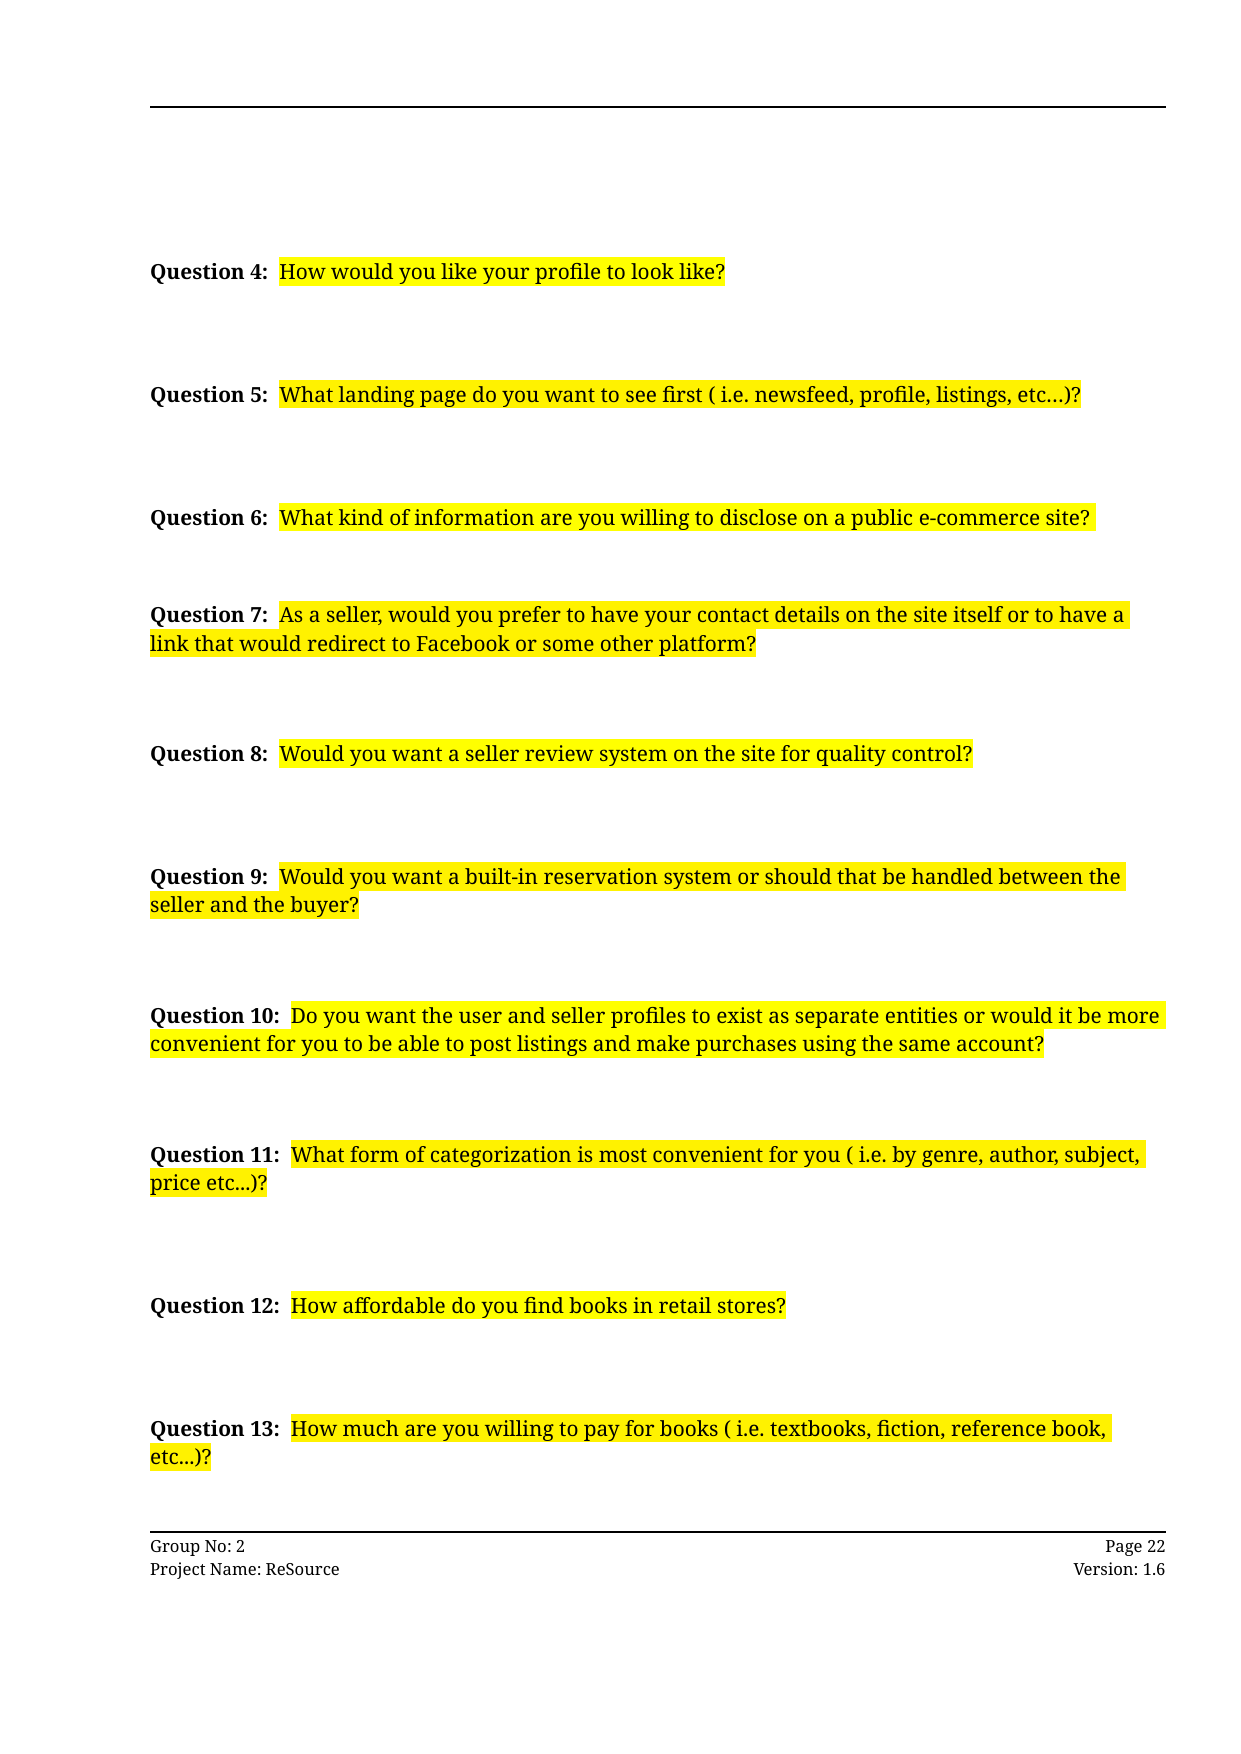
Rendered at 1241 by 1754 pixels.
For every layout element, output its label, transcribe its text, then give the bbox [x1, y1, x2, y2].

text Question 9: Would you want a built-in reservation system or should that be handled between the seller and the buyer? [150, 862, 1166, 919]
text Question 10: Do you want the user and seller profiles to exist as separate entities or would it be more convenient for you to be able to post listings and make purchases using the same account? [150, 1001, 1166, 1058]
text Question 8: Would you want a seller review system on the site for quality control? [150, 739, 1166, 768]
text Question 13: How much are you willing to pay for books ( i.e. textbooks, fiction, reference book, etc...)? [150, 1414, 1166, 1471]
text Question 6: What kind of information are you willing to disclose on a public e-commerce site? [150, 503, 1166, 531]
text Question 12: How affordable do you find books in retail stores? [150, 1291, 1166, 1319]
text Question 7: As a seller, would you prefer to have your contact details on the site itself or to have a link that would redirect to Facebook or some other platform? [150, 601, 1166, 657]
text Question 5: What landing page do you want to see first ( i.e. newsfeed, profile, listings, etc…)? [150, 380, 1166, 408]
text Question 4: How would you like your profile to look like? [150, 257, 1166, 286]
text Question 11: What form of categorization is most convenient for you ( i.e. by genre, author, subject, price etc...)? [150, 1140, 1166, 1197]
